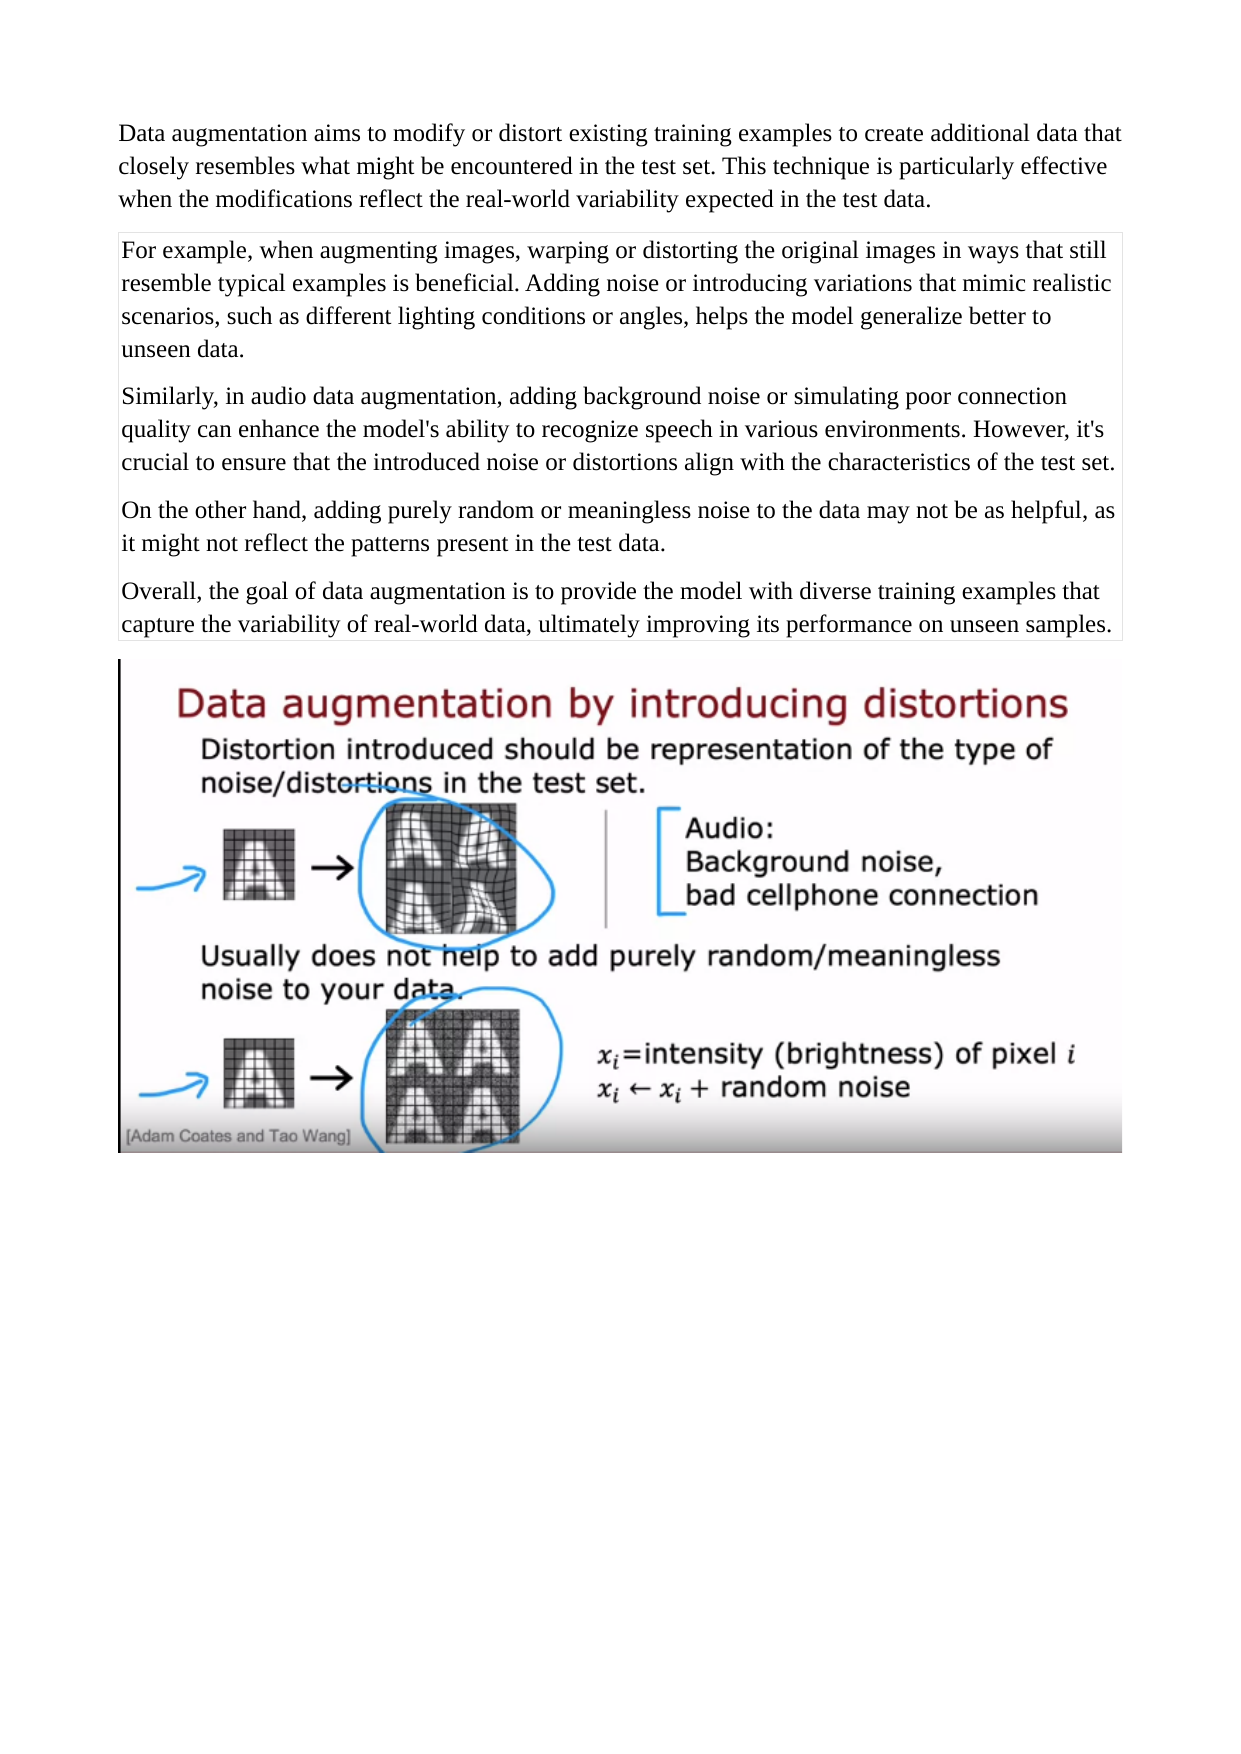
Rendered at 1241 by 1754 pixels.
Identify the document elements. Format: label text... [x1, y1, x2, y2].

text Similarly, in audio data augmentation, adding background noise or simulating poor connection quality can enhance the model's ability to recognize speech in various environments. However, it's crucial to ensure that the introduced noise or distortions align with the characteristics of the test set. [119, 378, 1122, 476]
text For example, when augmenting images, warping or distorting the original images in ways that still resemble typical examples is beneficial. Adding noise or introducing variations that mimic realistic scenarios, such as different lighting conditions or angles, helps the model generalize better to unseen data. [119, 233, 1122, 363]
text Data augmentation aims to modify or distort existing training examples to create additional data that closely resembles what might be encountered in the test set. This technique is particularly effective when the modifications reflect the real-world variability expected in the test data. [118, 118, 1122, 213]
picture [118, 659, 1123, 1153]
text Overall, the goal of data augmentation is to provide the model with diverse training examples that capture the variability of real-world data, ultimately improving its performance on unseen samples. [119, 573, 1122, 640]
text On the other hand, adding purely random or meaningless noise to the data may not be as helpful, as it might not reflect the patterns present in the test data. [119, 492, 1122, 557]
